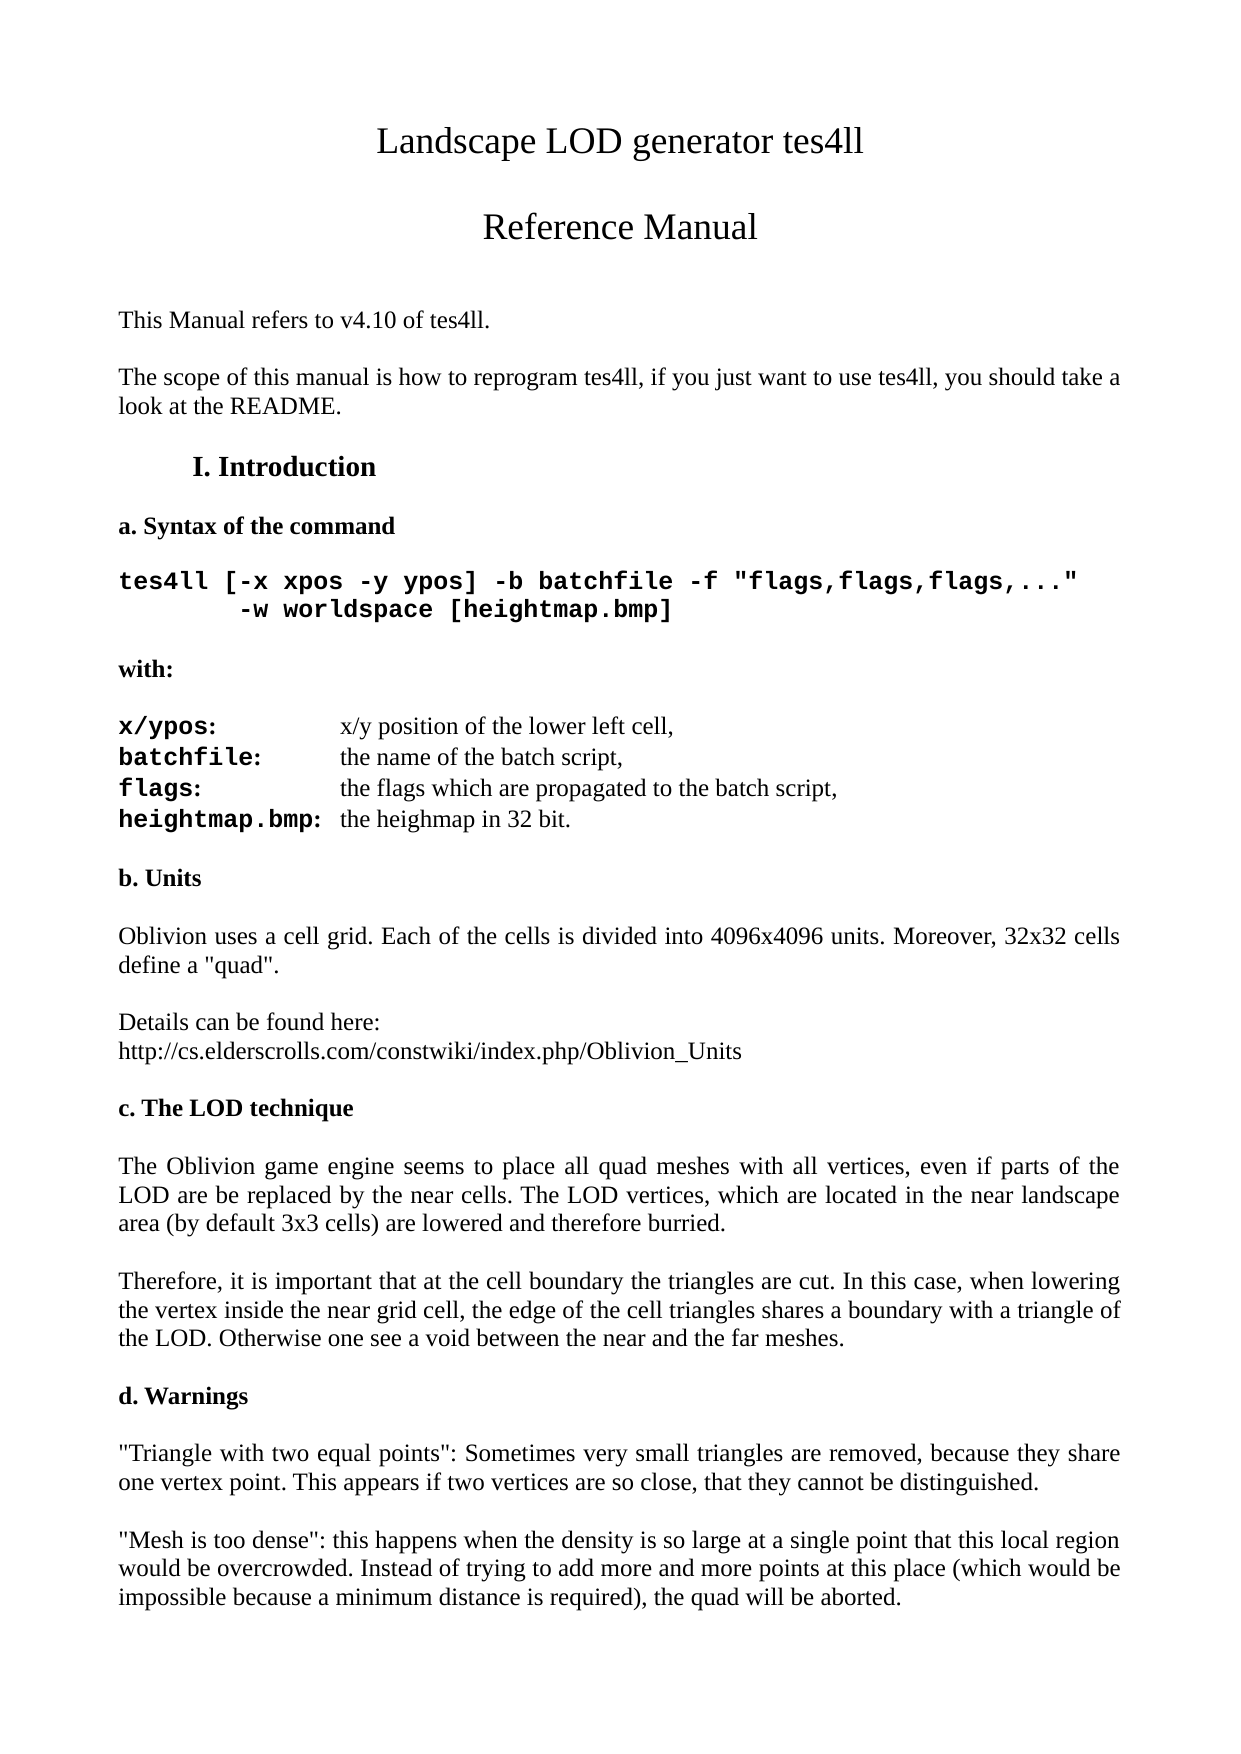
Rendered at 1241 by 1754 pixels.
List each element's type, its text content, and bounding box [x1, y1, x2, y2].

text heightmap.bmp: the heighmap in 32 bit. [118, 804, 1122, 835]
text batchfile: the name of the batch script, [118, 742, 1122, 773]
text This Manual refers to v4.10 of tes4ll. [118, 305, 1122, 334]
text "Mesh is too dense": this happens when the density is so large at a single point that this local region would be overcrowded. Instead of trying to add more and more points at this place (which would be impossible because a minimum distance is required), the quad will be aborted. [118, 1525, 1122, 1611]
text d. Warnings [118, 1381, 1122, 1410]
text c. The LOD technique [118, 1093, 1122, 1122]
text with: [118, 654, 1122, 683]
text flags: the flags which are propagated to the batch script, [118, 773, 1122, 804]
text The Oblivion game engine seems to place all quad meshes with all vertices, even if parts of the LOD are be replaced by the near cells. The LOD vertices, which are located in the near landscape area (by default 3x3 cells) are lowered and therefore burried. [118, 1151, 1122, 1237]
text Therefore, it is important that at the cell boundary the triangles are cut. In this case, when lowering the vertex inside the near grid cell, the edge of the cell triangles shares a boundary with a triangle of the LOD. Otherwise one see a void between the near and the far meshes. [118, 1266, 1122, 1352]
text x/ypos: x/y position of the lower left cell, [118, 711, 1122, 742]
text Oblivion uses a cell grid. Each of the cells is divided into 4096x4096 units. Moreover, 32x32 cells define a "quad". [118, 921, 1122, 978]
text http://cs.elderscrolls.com/constwiki/index.php/Oblivion_Units [118, 1036, 1122, 1065]
text "Triangle with two equal points": Sometimes very small triangles are removed, because they share one vertex point. This appears if two vertices are so close, that they cannot be distinguished. [118, 1438, 1122, 1496]
text Landscape LOD generator tes4ll [118, 118, 1122, 161]
text a. Syntax of the command [118, 511, 1122, 540]
text Details can be found here: [118, 1007, 1122, 1036]
text I. Introduction [192, 449, 1122, 482]
text The scope of this manual is how to reprogram tes4ll, if you just want to use tes4ll, you should take a look at the README. [118, 362, 1122, 420]
text -w worldspace [heightmap.bmp] [118, 597, 1122, 625]
text tes4ll [-x xpos -y ypos] -b batchfile -f "flags,flags,flags,..." [118, 568, 1122, 597]
text b. Units [118, 863, 1122, 892]
text Reference Manual [118, 204, 1122, 247]
